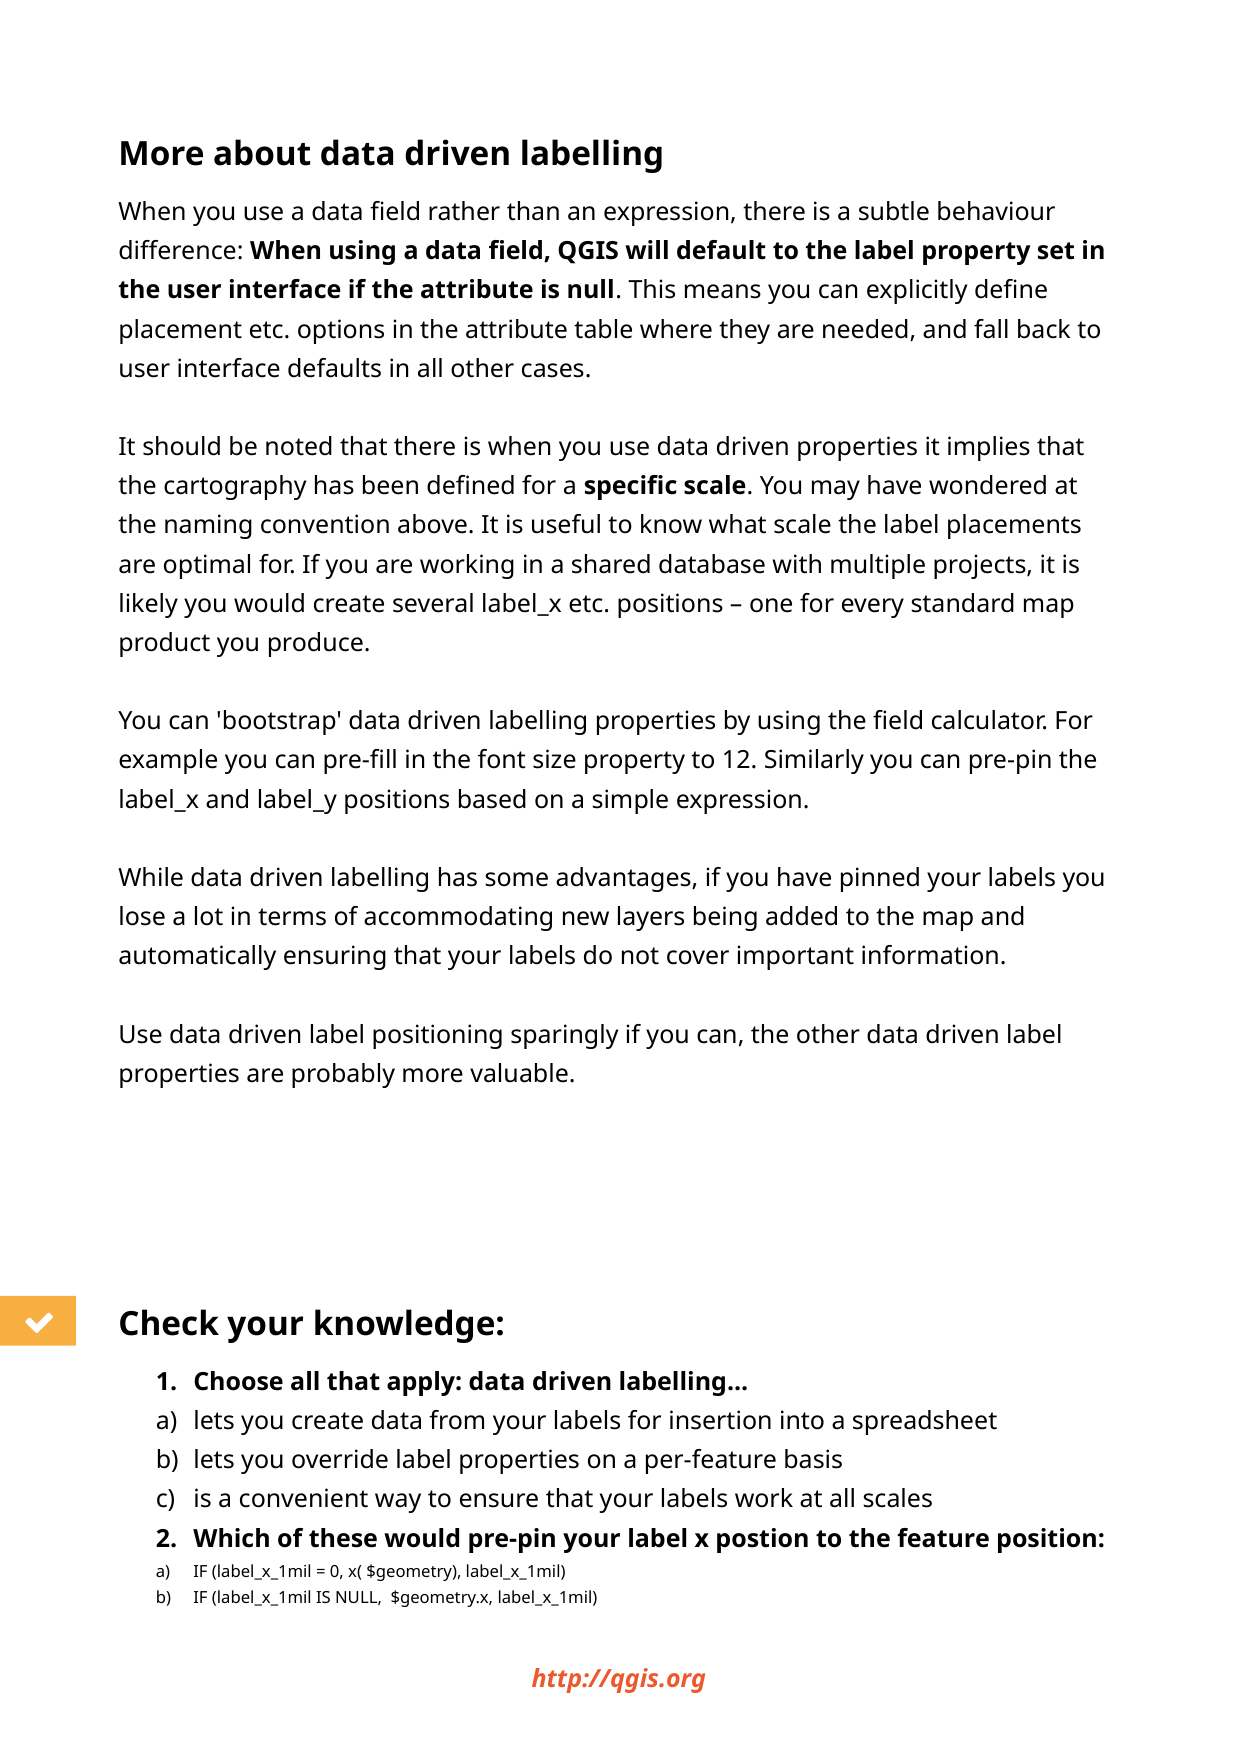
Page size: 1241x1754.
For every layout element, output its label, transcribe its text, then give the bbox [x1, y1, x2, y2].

subtitle More about data driven labelling [118, 130, 1122, 175]
text When you use a data field rather than an expression, there is a subtle behaviour difference: When using a data field, QGIS will default to the label property set in the user interface if the attribute is null. This means you can explicitly define placement etc. options in the attribute table where they are needed, and fall back to user interface defaults in all other cases. [118, 194, 1122, 384]
list IF (label_x_1mil = 0, x( $geometry), label_x_1mil) [156, 1559, 1122, 1582]
list IF (label_x_1mil IS NULL, $geometry.x, label_x_1mil) [156, 1586, 1122, 1608]
list Which of these would pre-pin your label x postion to the feature position: [156, 1520, 1122, 1554]
text Use data driven label positioning sparingly if you can, the other data driven label properties are probably more valuable. [118, 1016, 1122, 1089]
text You can 'bootstrap' data driven labelling properties by using the field calculator. For example you can pre-fill in the font size property to 12. Similarly you can pre-pin the label_x and label_y positions based on a simple expression. [118, 703, 1122, 815]
text While data driven labelling has some advantages, if you have pinned your labels you lose a lot in terms of accommodating new layers being added to the map and automatically ensuring that your labels do not cover important information. [118, 860, 1122, 972]
list Choose all that apply: data driven labelling... [156, 1364, 1122, 1398]
text It should be noted that there is when you use data driven properties it implies that the cartography has been defined for a specific scale. You may have wondered at the naming convention above. It is useful to know what scale the label placements are optimal for. If you are working in a shared database with multiple projects, it is likely you would create several label_x etc. positions – one for every standard map product you produce. [118, 429, 1122, 659]
subtitle Check your knowledge: [118, 1300, 1122, 1345]
list lets you create data from your labels for insertion into a spreadsheet [156, 1403, 1122, 1437]
list is a convenient way to ensure that your labels work at all scales [156, 1481, 1122, 1515]
list lets you override label properties on a per-feature basis [156, 1442, 1122, 1476]
